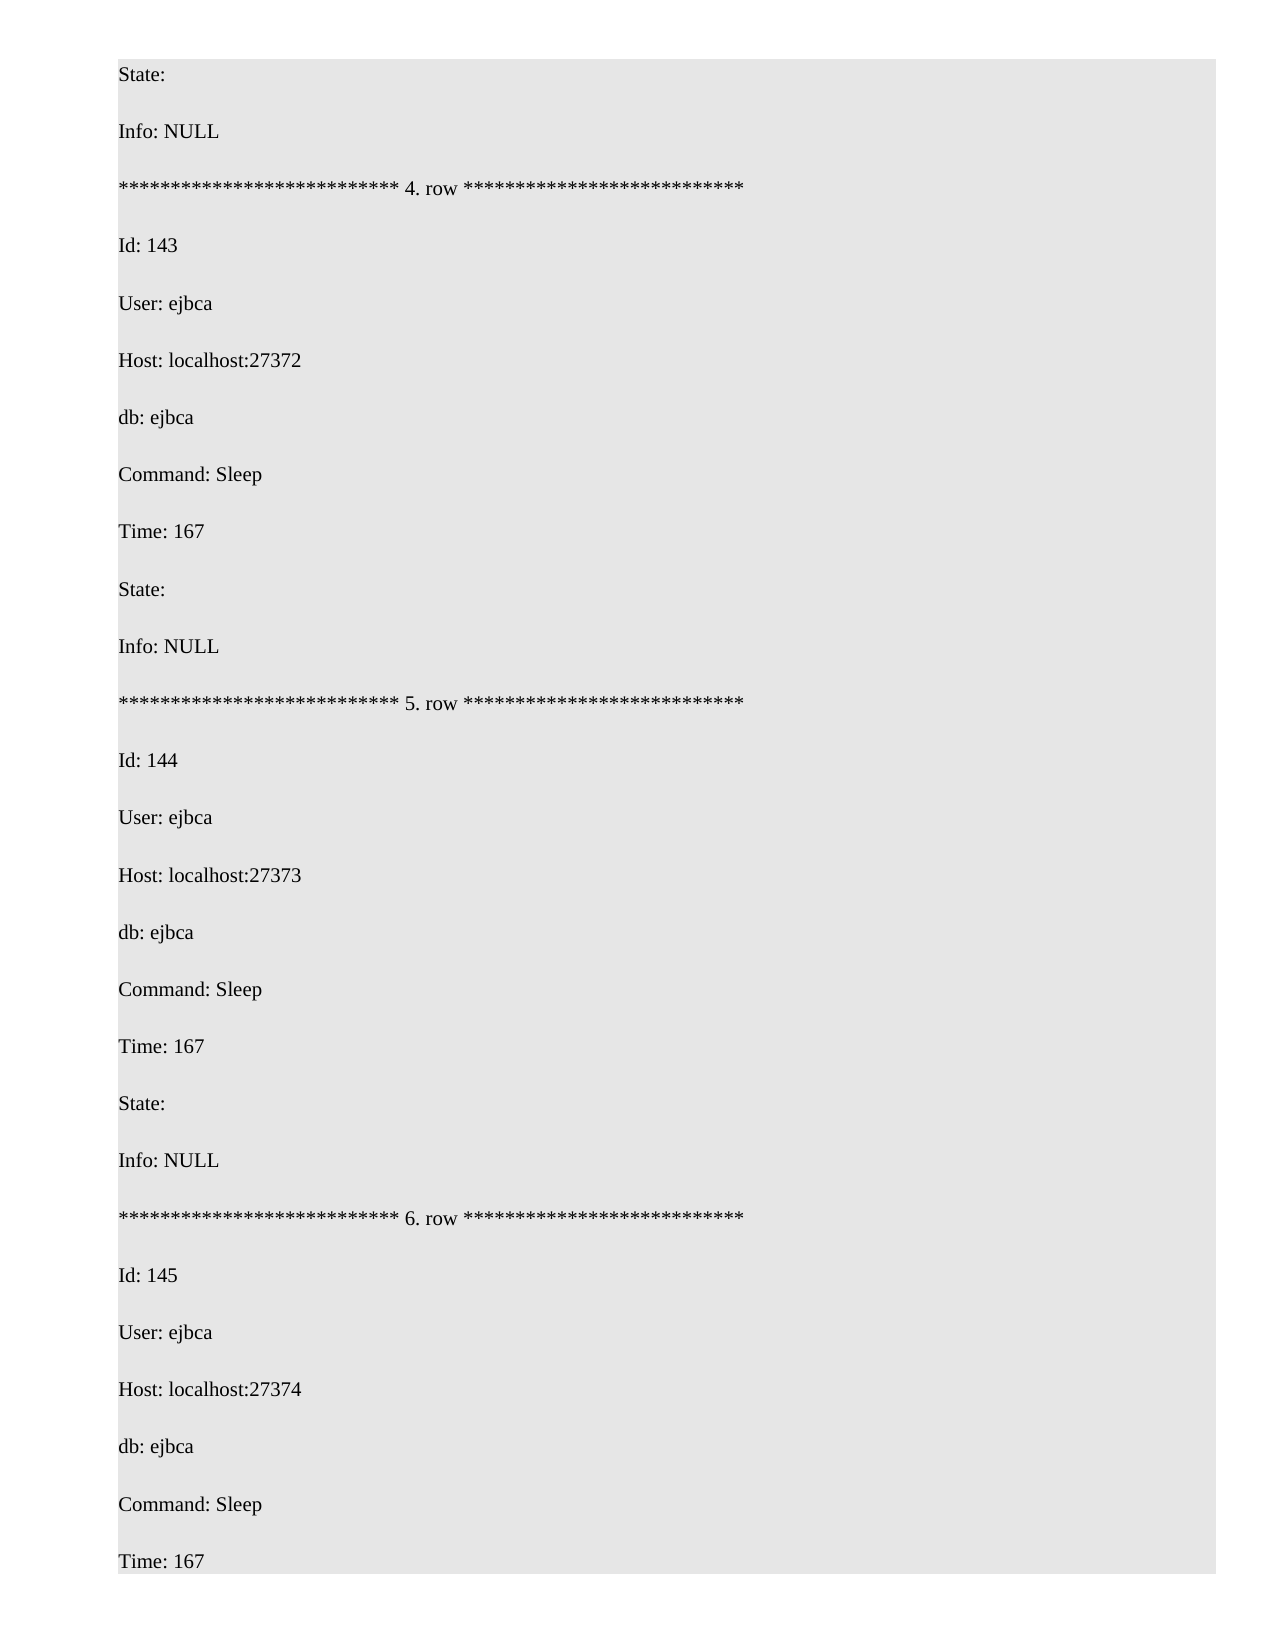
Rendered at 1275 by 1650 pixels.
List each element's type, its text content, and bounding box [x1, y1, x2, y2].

text Command: Sleep [118, 1489, 1216, 1516]
text User: ejbca [118, 1317, 1216, 1345]
text db: ejbca [118, 917, 1216, 944]
text Info: NULL [118, 1146, 1216, 1173]
text Info: NULL [118, 116, 1216, 144]
text Id: 143 [118, 231, 1216, 258]
text db: ejbca [118, 1432, 1216, 1459]
text Command: Sleep [118, 974, 1216, 1002]
text Time: 167 [118, 1546, 1216, 1574]
text *************************** 4. row *************************** [118, 173, 1216, 201]
text State: [118, 1088, 1216, 1116]
text Time: 167 [118, 1031, 1216, 1059]
text Time: 167 [118, 517, 1216, 544]
text State: [118, 59, 1216, 87]
text Host: localhost:27374 [118, 1374, 1216, 1402]
text db: ejbca [118, 402, 1216, 430]
text Id: 145 [118, 1260, 1216, 1288]
text Host: localhost:27373 [118, 860, 1216, 887]
text Info: NULL [118, 631, 1216, 659]
text Id: 144 [118, 745, 1216, 773]
text User: ejbca [118, 802, 1216, 830]
text User: ejbca [118, 288, 1216, 316]
text *************************** 6. row *************************** [118, 1203, 1216, 1231]
text State: [118, 574, 1216, 601]
text *************************** 5. row *************************** [118, 688, 1216, 716]
text Host: localhost:27372 [118, 345, 1216, 373]
text Command: Sleep [118, 459, 1216, 487]
